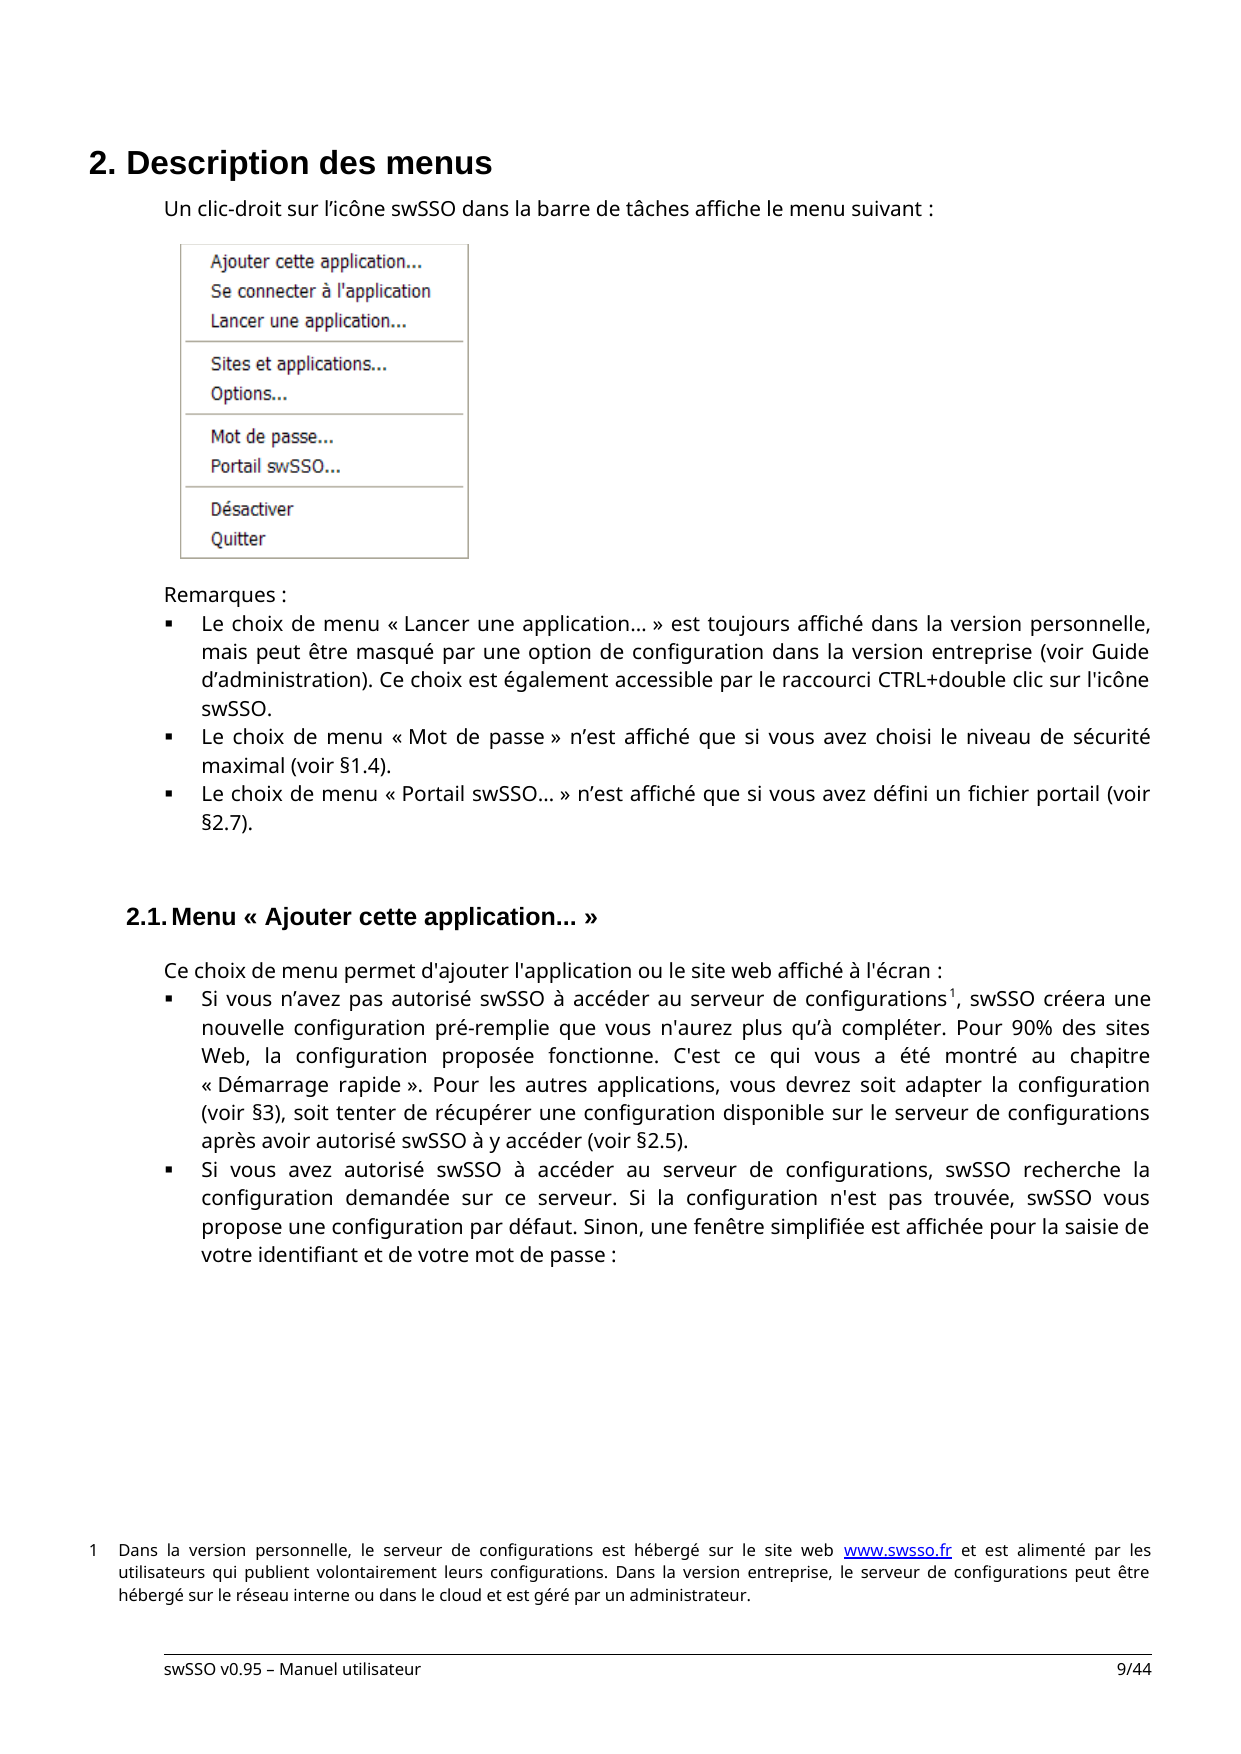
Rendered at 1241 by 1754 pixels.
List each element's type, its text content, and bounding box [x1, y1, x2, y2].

list Le choix de menu « Lancer une application… » est toujours affiché dans la version personnelle, mais peut être masqué par une option de configuration dans la version entreprise (voir Guide d’administration). Ce choix est également accessible par le raccourci CTRL+double clic sur l'icône swSSO. [164, 609, 1152, 722]
text Remarques : [164, 580, 1152, 609]
text Un clic-droit sur l’icône swSSO dans la barre de tâches affiche le menu suivant : [164, 194, 1152, 222]
list Si vous n’avez pas autorisé swSSO à accéder au serveur de configurations, swSSO créera une nouvelle configuration pré-remplie que vous n'aurez plus qu’à compléter. Pour 90% des sites Web, la configuration proposée fonctionne. C'est ce qui vous a été montré au chapitre « Démarrage rapide ». Pour les autres applications, vous devrez soit adapter la configuration (voir §3), soit tenter de récupérer une configuration disponible sur le serveur de configurations après avoir autorisé swSSO à y accéder (voir §2.5). [164, 984, 1152, 1155]
picture [180, 244, 469, 559]
list Le choix de menu « Mot de passe » n’est affiché que si vous avez choisi le niveau de sécurité maximal (voir §1.4). [164, 722, 1152, 779]
subtitle Menu « Ajouter cette application... » [126, 902, 1152, 931]
list Dans la version personnelle, le serveur de configurations est hébergé sur le site web www.swsso.fr et est alimenté par les utilisateurs qui publient volontairement leurs configurations. Dans la version entreprise, le serveur de configurations peut être hébergé sur le réseau interne ou dans le cloud et est géré par un administrateur. [89, 1538, 1152, 1606]
text Ce choix de menu permet d'ajouter l'application ou le site web affiché à l'écran : [164, 956, 1152, 984]
subtitle Description des menus [89, 143, 1152, 182]
list Si vous avez autorisé swSSO à accéder au serveur de configurations, swSSO recherche la configuration demandée sur ce serveur. Si la configuration n'est pas trouvée, swSSO vous propose une configuration par défaut. Sinon, une fenêtre simplifiée est affichée pour la saisie de votre identifiant et de votre mot de passe : [164, 1155, 1152, 1269]
list Le choix de menu « Portail swSSO… » n’est affiché que si vous avez défini un fichier portail (voir §2.7). [164, 779, 1152, 836]
